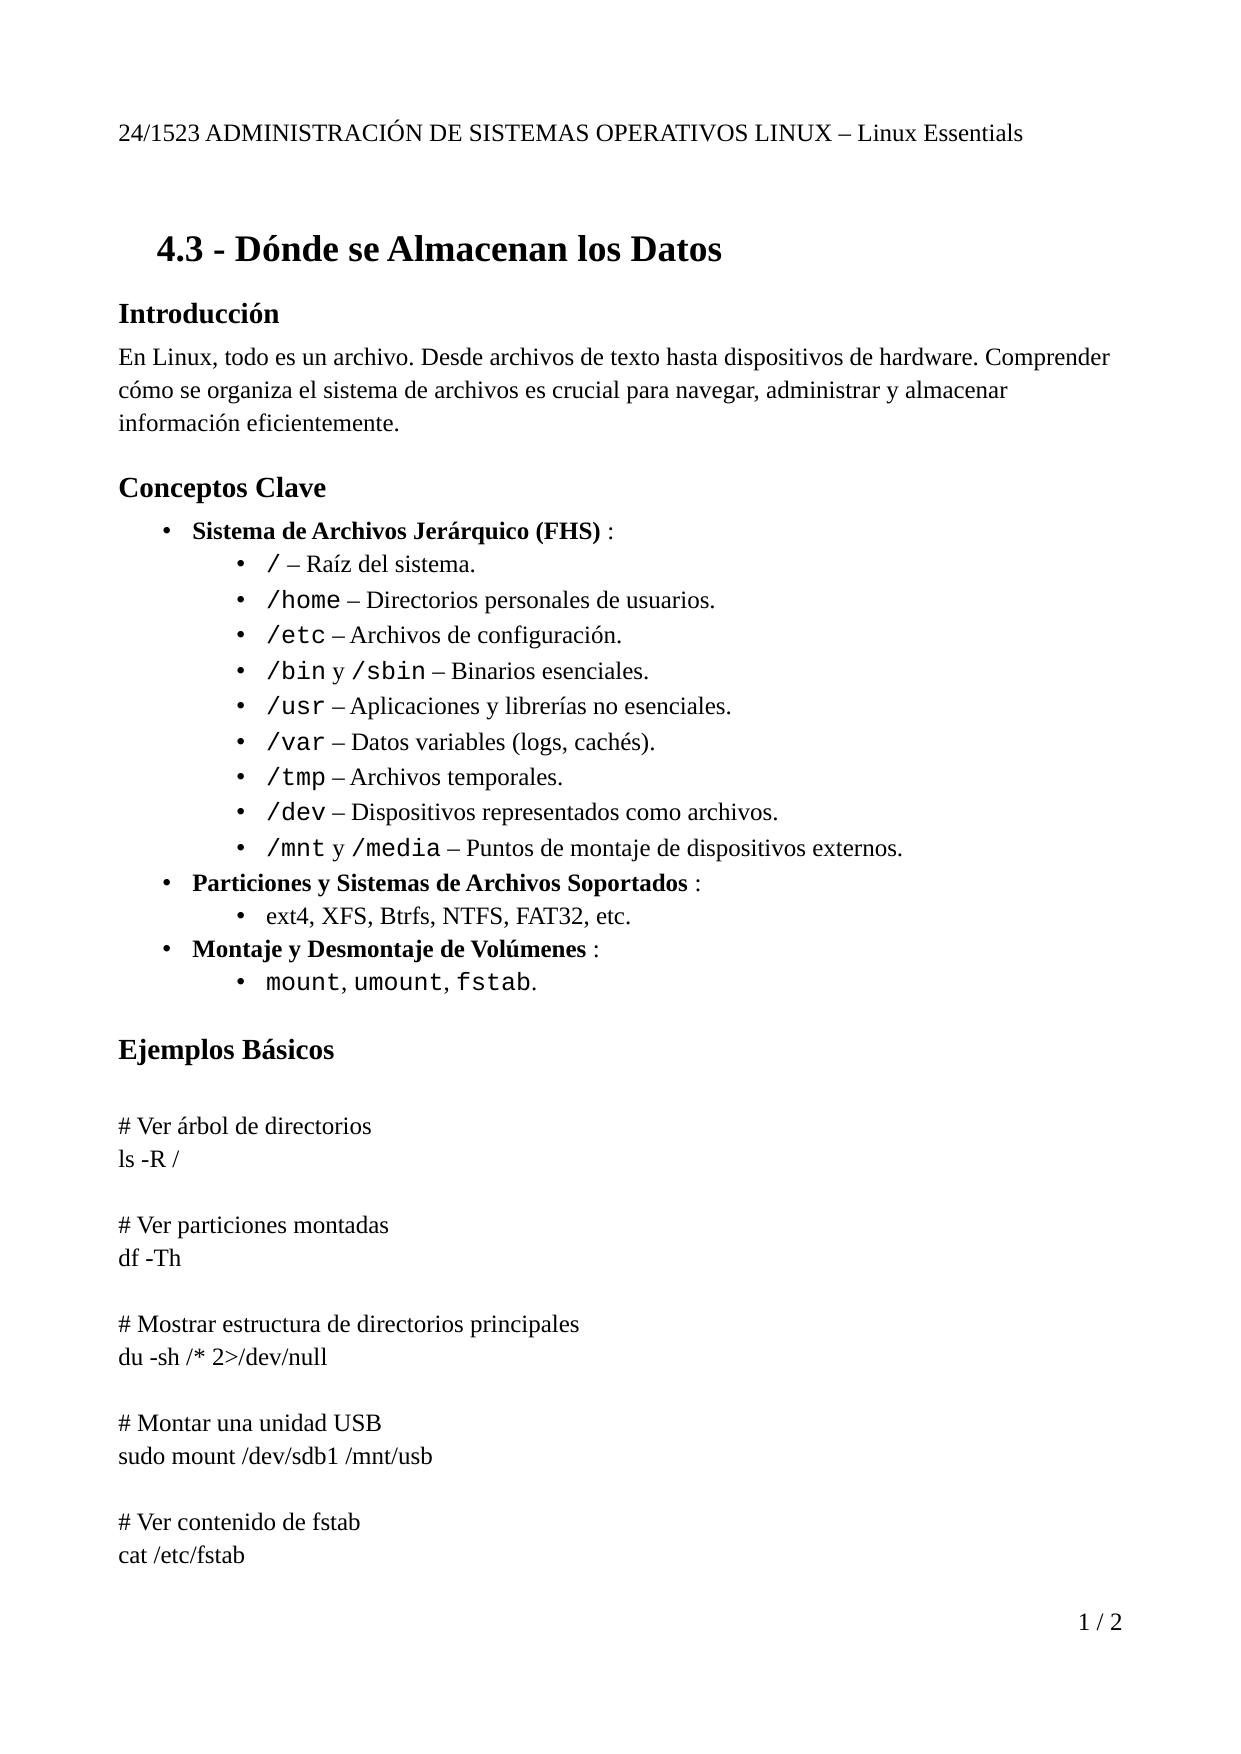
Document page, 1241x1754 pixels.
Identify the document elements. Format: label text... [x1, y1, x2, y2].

list / – Raíz del sistema. [236, 549, 1122, 580]
subtitle Conceptos Clave [118, 470, 1122, 504]
list /bin y /sbin – Binarios esenciales. [236, 656, 1122, 687]
subtitle 📁 4.3 - Dónde se Almacenan los Datos [118, 226, 1122, 269]
list Montaje y Desmontaje de Volúmenes : [162, 934, 1122, 963]
list Particiones y Sistemas de Archivos Soportados : [162, 868, 1122, 897]
text # Ver árbol de directorios [118, 1111, 1122, 1140]
text En Linux, todo es un archivo. Desde archivos de texto hasta dispositivos de hardware. Comprender cómo se organiza el sistema de archivos es crucial para navegar, administrar y almacenar información eficientemente. [118, 342, 1122, 437]
list /mnt y /media – Puntos de montaje de dispositivos externos. [236, 833, 1122, 864]
text du -sh /* 2>/dev/null [118, 1342, 1122, 1371]
list /dev – Dispositivos representados como archivos. [236, 797, 1122, 828]
list /etc – Archivos de configuración. [236, 620, 1122, 651]
list Sistema de Archivos Jerárquico (FHS) : [162, 516, 1122, 545]
list ext4, XFS, Btrfs, NTFS, FAT32, etc. [236, 901, 1122, 930]
subtitle Introducción [118, 296, 1122, 330]
text cat /etc/fstab [118, 1540, 1122, 1569]
list /usr – Aplicaciones y librerías no esenciales. [236, 691, 1122, 722]
text # Ver contenido de fstab [118, 1507, 1122, 1536]
list /home – Directorios personales de usuarios. [236, 585, 1122, 616]
list /var – Datos variables (logs, cachés). [236, 727, 1122, 757]
subtitle Ejemplos Básicos [118, 1032, 1122, 1065]
text # Mostrar estructura de directorios principales [118, 1309, 1122, 1338]
text df -Th [118, 1243, 1122, 1272]
text sudo mount /dev/sdb1 /mnt/usb [118, 1441, 1122, 1470]
text ls -R / [118, 1144, 1122, 1173]
list /tmp – Archivos temporales. [236, 762, 1122, 793]
text # Montar una unidad USB [118, 1408, 1122, 1437]
list mount, umount, fstab. [236, 967, 1122, 998]
text # Ver particiones montadas [118, 1210, 1122, 1239]
